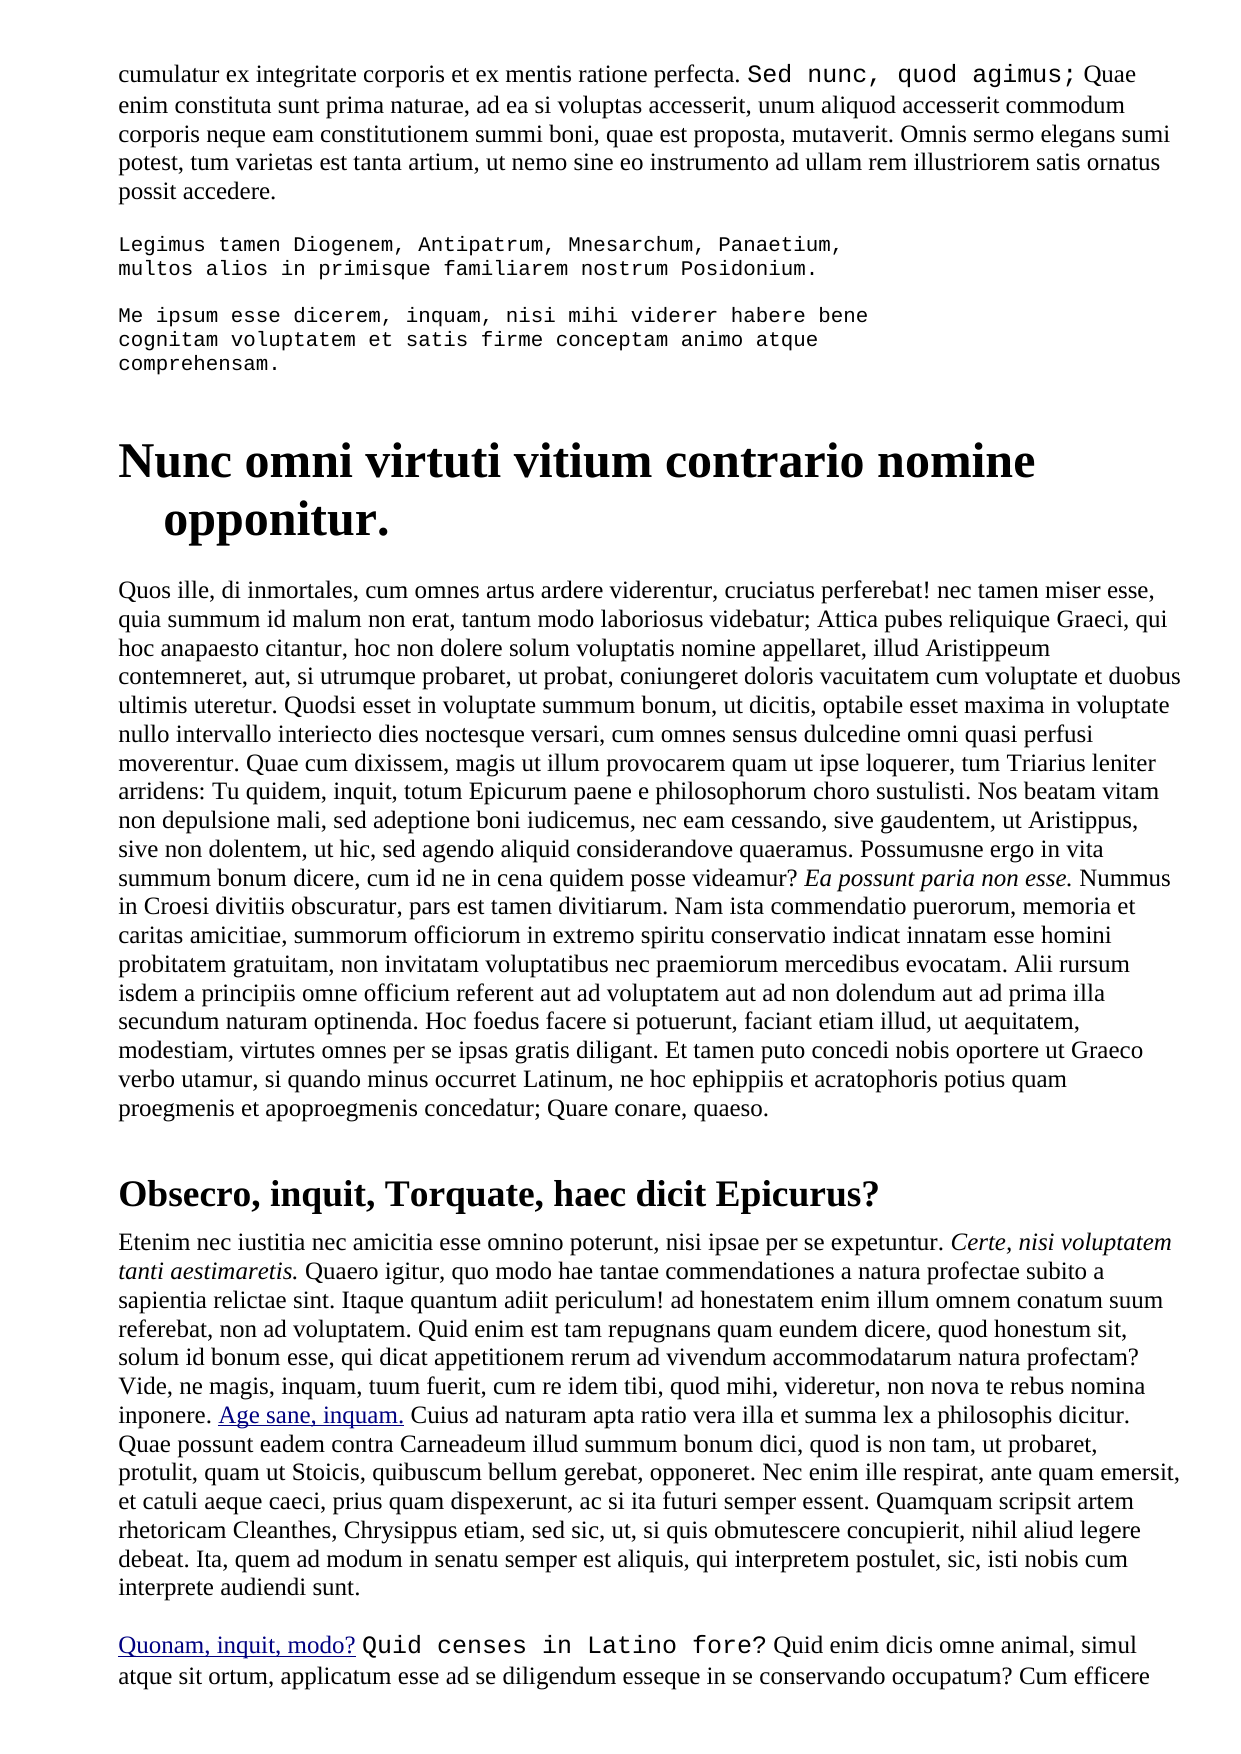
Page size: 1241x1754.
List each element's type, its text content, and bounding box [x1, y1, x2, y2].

subtitle Nunc omni virtuti vitium contrario nomine opponitur. [118, 431, 1181, 546]
text comprehensam. [118, 353, 1181, 376]
text Quos ille, di inmortales, cum omnes artus ardere viderentur, cruciatus perferebat! nec tamen miser esse, quia summum id malum non erat, tantum modo laboriosus videbatur; Attica pubes reliquique Graeci, qui hoc anapaesto citantur, hoc non dolere solum voluptatis nomine appellaret, illud Aristippeum contemneret, aut, si utrumque probaret, ut probat, coniungeret doloris vacuitatem cum voluptate et duobus ultimis uteretur. Quodsi esset in voluptate summum bonum, ut dicitis, optabile esset maxima in voluptate nullo intervallo interiecto dies noctesque versari, cum omnes sensus dulcedine omni quasi perfusi moverentur. Quae cum dixissem, magis ut illum provocarem quam ut ipse loquerer, tum Triarius leniter arridens: Tu quidem, inquit, totum Epicurum paene e philosophorum choro sustulisti. Nos beatam vitam non depulsione mali, sed adeptione boni iudicemus, nec eam cessando, sive gaudentem, ut Aristippus, sive non dolentem, ut hic, sed agendo aliquid considerandove quaeramus. Possumusne ergo in vita summum bonum dicere, cum id ne in cena quidem posse videamur? Ea possunt paria non esse. Nummus in Croesi divitiis obscuratur, pars est tamen divitiarum. Nam ista commendatio puerorum, memoria et caritas amicitiae, summorum officiorum in extremo spiritu conservatio indicat innatam esse homini probitatem gratuitam, non invitatam voluptatibus nec praemiorum mercedibus evocatam. Alii rursum isdem a principiis omne officium referent aut ad voluptatem aut ad non dolendum aut ad prima illa secundum naturam optinenda. Hoc foedus facere si potuerunt, faciant etiam illud, ut aequitatem, modestiam, virtutes omnes per se ipsas gratis diligant. Et tamen puto concedi nobis oportere ut Graeco verbo utamur, si quando minus occurret Latinum, ne hoc ephippiis et acratophoris potius quam proegmenis et apoproegmenis concedatur; Quare conare, quaeso. [118, 575, 1181, 1121]
text multos alios in primisque familiarem nostrum Posidonium. [118, 258, 1181, 282]
text cumulatur ex integritate corporis et ex mentis ratione perfecta. Sed nunc, quod agimus; Quae enim constituta sunt prima naturae, ad ea si voluptas accesserit, unum aliquod accesserit commodum corporis neque eam constitutionem summi boni, quae est proposta, mutaverit. Omnis sermo elegans sumi potest, tum varietas est tanta artium, ut nemo sine eo instrumento ad ullam rem illustriorem satis ornatus possit accedere. [118, 59, 1181, 205]
text cognitam voluptatem et satis firme conceptam animo atque [118, 329, 1181, 353]
text Etenim nec iustitia nec amicitia esse omnino poterunt, nisi ipsae per se expetuntur. Certe, nisi voluptatem tanti aestimaretis. Quaero igitur, quo modo hae tantae commendationes a natura profectae subito a sapientia relictae sint. Itaque quantum adiit periculum! ad honestatem enim illum omnem conatum suum referebat, non ad voluptatem. Quid enim est tam repugnans quam eundem dicere, quod honestum sit, solum id bonum esse, qui dicat appetitionem rerum ad vivendum accommodatarum natura profectam? Vide, ne magis, inquam, tuum fuerit, cum re idem tibi, quod mihi, videretur, non nova te rebus nomina inponere. Age sane, inquam. Cuius ad naturam apta ratio vera illa et summa lex a philosophis dicitur. Quae possunt eadem contra Carneadeum illud summum bonum dici, quod is non tam, ut probaret, protulit, quam ut Stoicis, quibuscum bellum gerebat, opponeret. Nec enim ille respirat, ante quam emersit, et catuli aeque caeci, prius quam dispexerunt, ac si ita futuri semper essent. Quamquam scripsit artem rhetoricam Cleanthes, Chrysippus etiam, sed sic, ut, si quis obmutescere concupierit, nihil aliud legere debeat. Ita, quem ad modum in senatu semper est aliquis, qui interpretem postulet, sic, isti nobis cum interprete audiendi sunt. [118, 1227, 1181, 1601]
text Quonam, inquit, modo? Quid censes in Latino fore? Quid enim dicis omne animal, simul atque sit ortum, applicatum esse ad se diligendum esseque in se conservando occupatum? Cum efficere [118, 1631, 1181, 1690]
text Legimus tamen Diogenem, Antipatrum, Mnesarchum, Panaetium, [118, 234, 1181, 258]
subtitle Obsecro, inquit, Torquate, haec dicit Epicurus? [118, 1172, 1181, 1215]
text Me ipsum esse dicerem, inquam, nisi mihi viderer habere bene [118, 305, 1181, 329]
